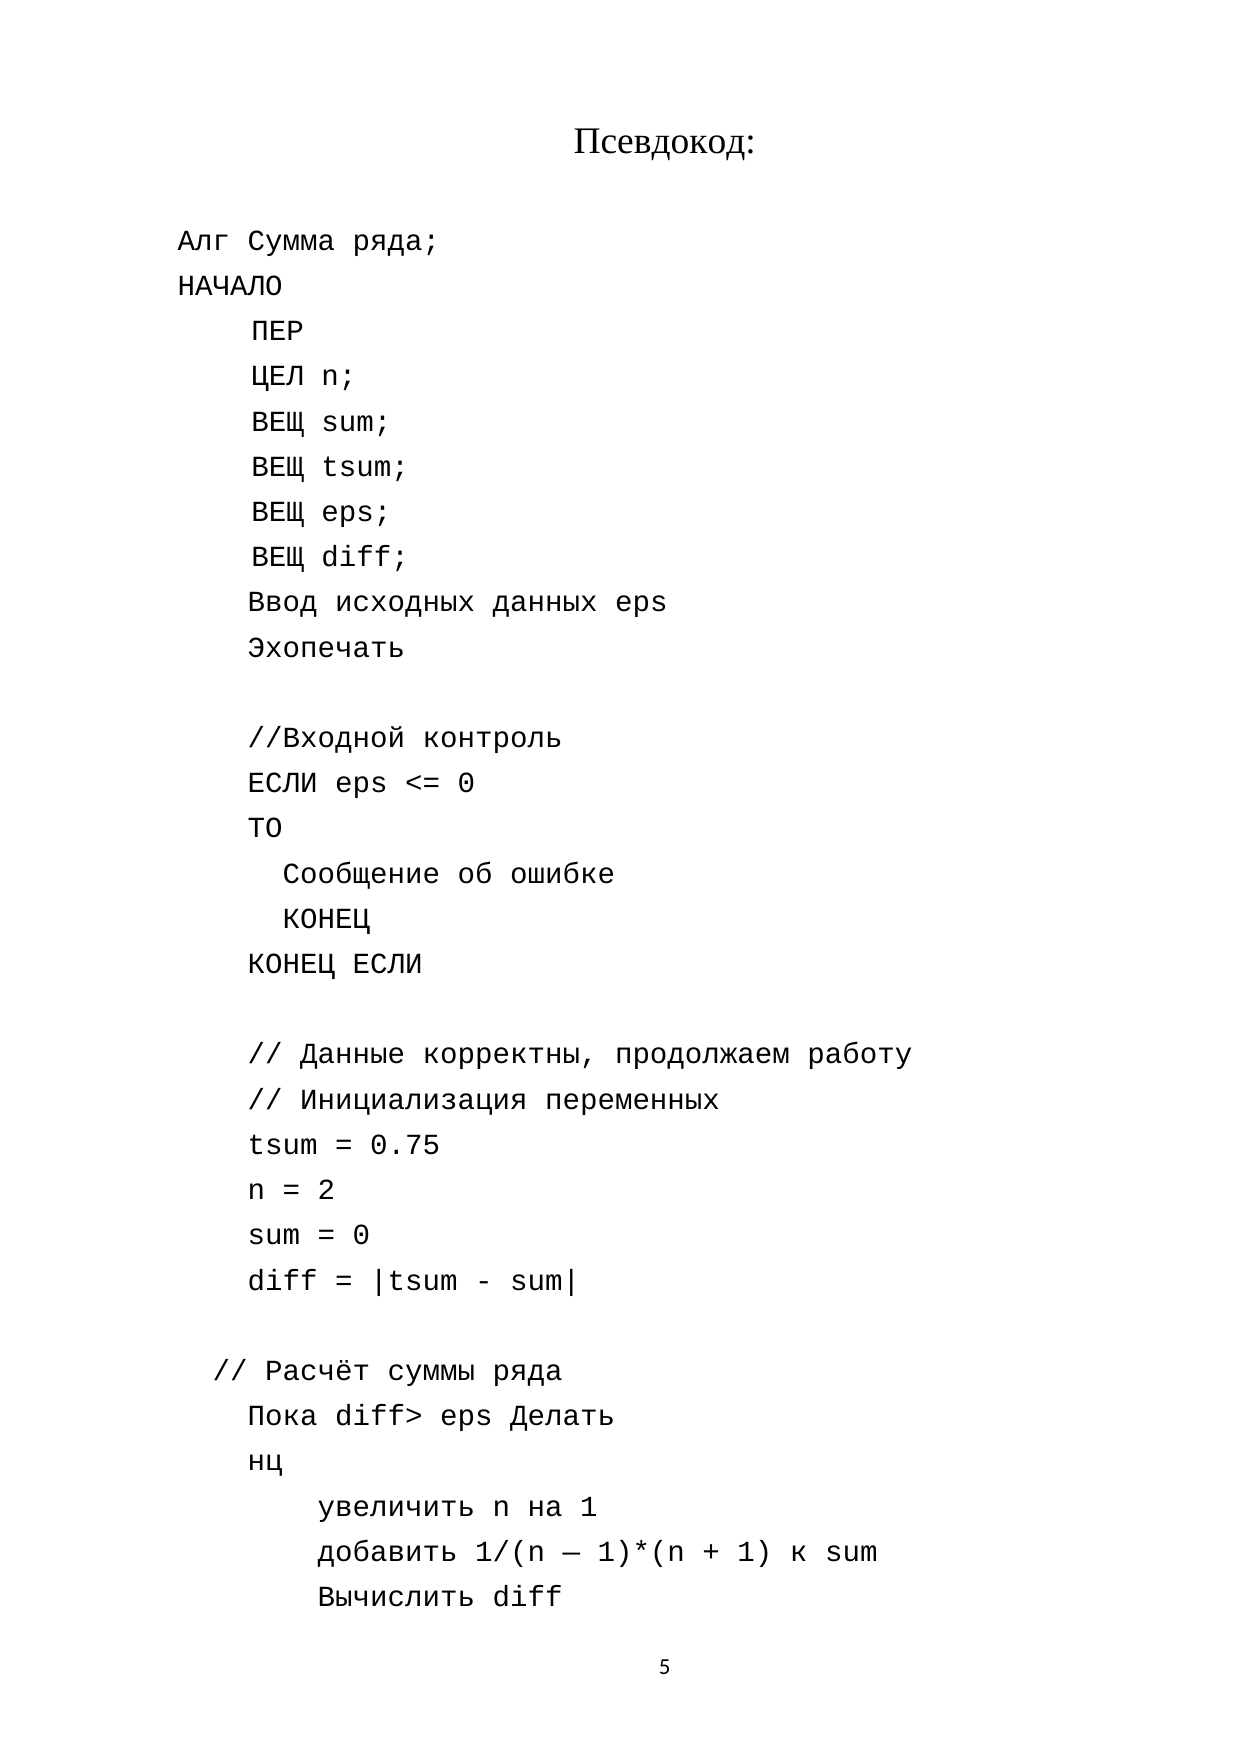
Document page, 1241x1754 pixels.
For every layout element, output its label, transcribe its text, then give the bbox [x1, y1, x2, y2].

text // Расчёт суммы ряда [177, 1356, 1152, 1389]
text КОНЕЦ ЕСЛИ [177, 949, 1152, 982]
text sum = 0 [177, 1220, 1152, 1253]
text КОНЕЦ [177, 904, 1152, 937]
text ТО [177, 813, 1152, 847]
text // Данные корректны, продолжаем работу [177, 1039, 1152, 1073]
text ВЕЩ eps; [177, 497, 1152, 530]
text ЦЕЛ n; [177, 361, 1152, 394]
text увеличить n на 1 [177, 1492, 1152, 1525]
text ПЕР [177, 316, 1152, 349]
text Ввод исходных данных eps [177, 587, 1152, 621]
text Пока diff> eps Делать [177, 1401, 1152, 1434]
text ВЕЩ tsum; [177, 452, 1152, 485]
text ВЕЩ diff; [177, 542, 1152, 575]
text добавить 1/(n — 1)*(n + 1) к sum [177, 1537, 1152, 1570]
text Вычислить diff [177, 1582, 1152, 1615]
text //Входной контроль [177, 723, 1152, 756]
text tsum = 0.75 [177, 1130, 1152, 1163]
text n = 2 [177, 1175, 1152, 1208]
text Сообщение об ошибке [177, 859, 1152, 892]
text // Инициализация переменных [177, 1085, 1152, 1118]
text нц [177, 1446, 1152, 1479]
text ВЕЩ sum; [177, 407, 1152, 440]
text diff = |tsum - sum| [177, 1266, 1152, 1299]
text Эхопечать [177, 633, 1152, 666]
text НАЧАЛО [177, 271, 1152, 304]
text Псевдокод: [177, 118, 1152, 161]
text Алг Сумма ряда; [177, 226, 1152, 259]
text ЕСЛИ eps <= 0 [177, 768, 1152, 801]
